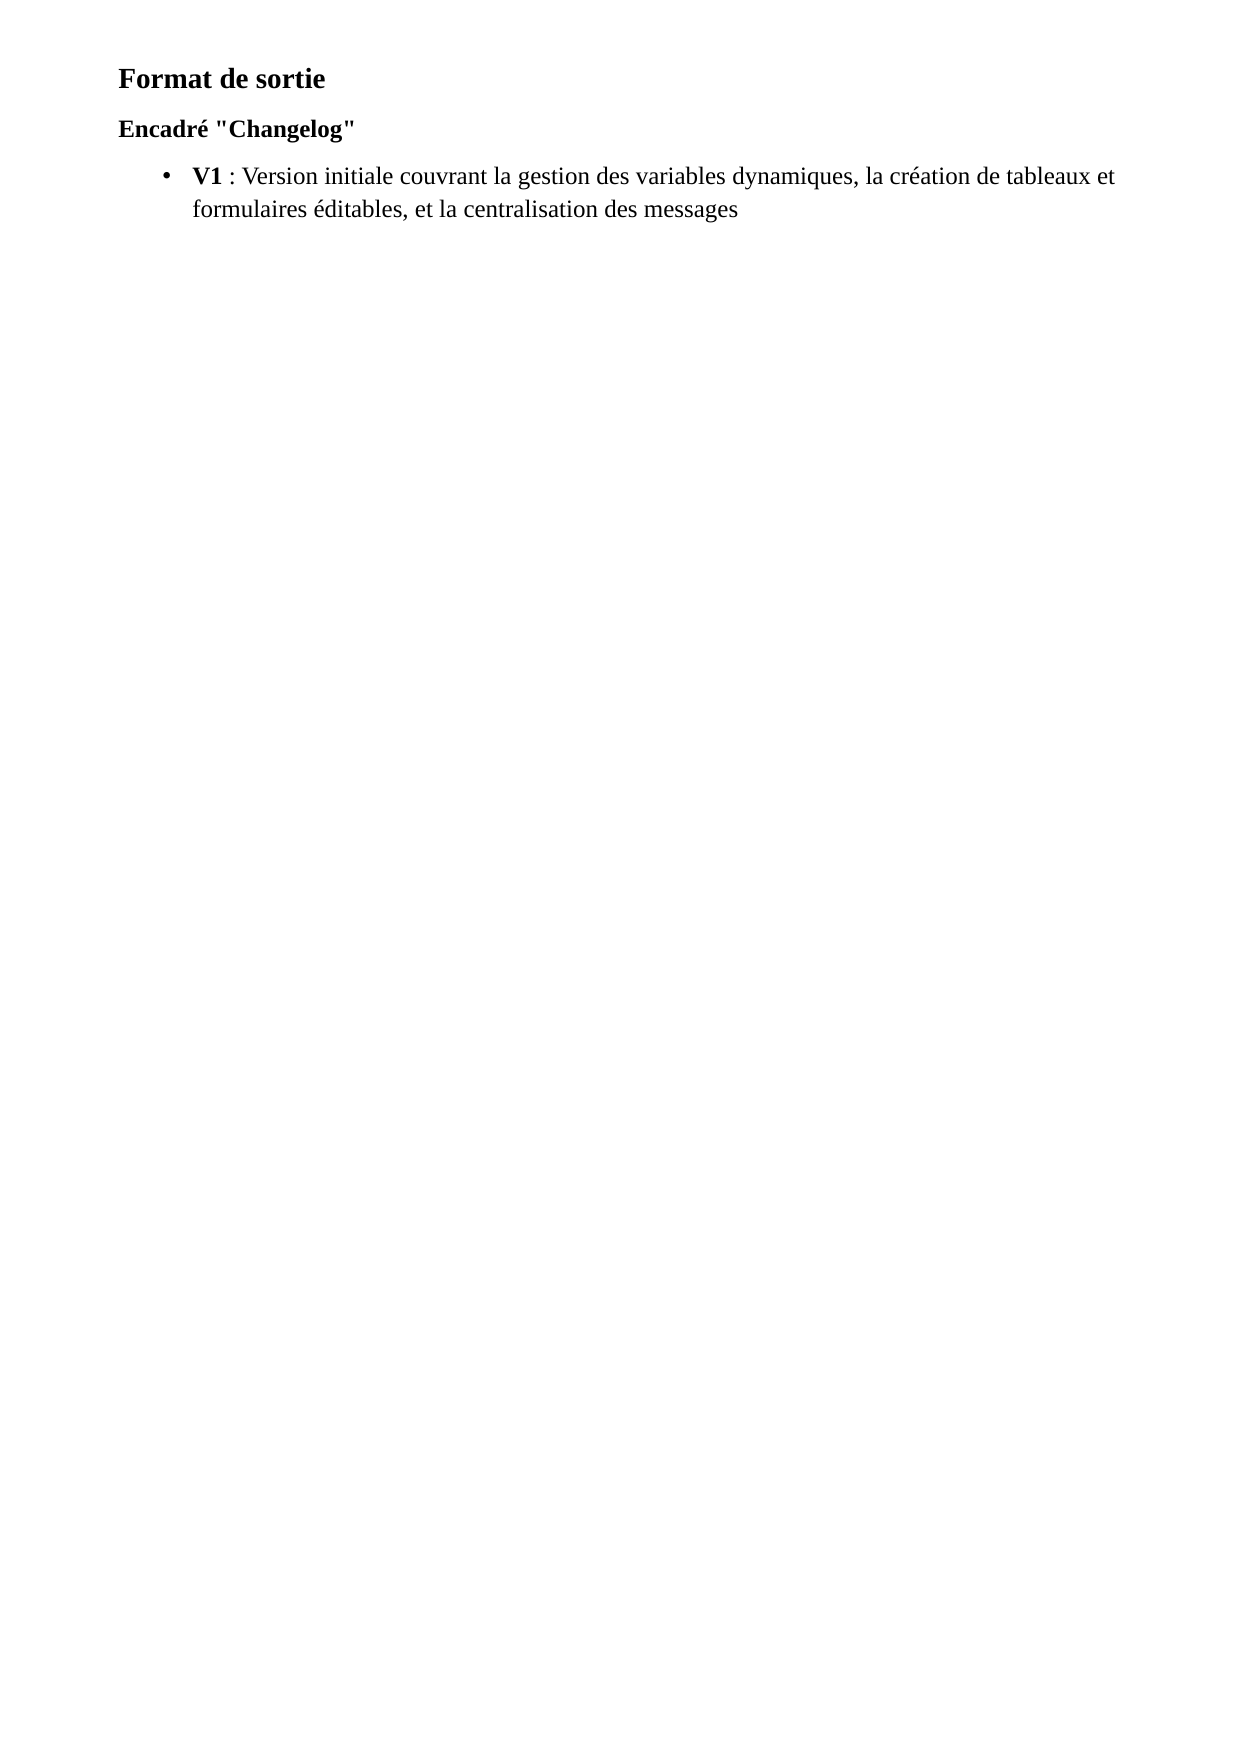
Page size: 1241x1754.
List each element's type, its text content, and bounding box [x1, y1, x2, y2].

list V1 : Version initiale couvrant la gestion des variables dynamiques, la création de tableaux et formulaires éditables, et la centralisation des messages [162, 161, 1122, 223]
subtitle Encadré "Changelog" [118, 114, 1122, 143]
subtitle Format de sortie [118, 61, 1122, 94]
